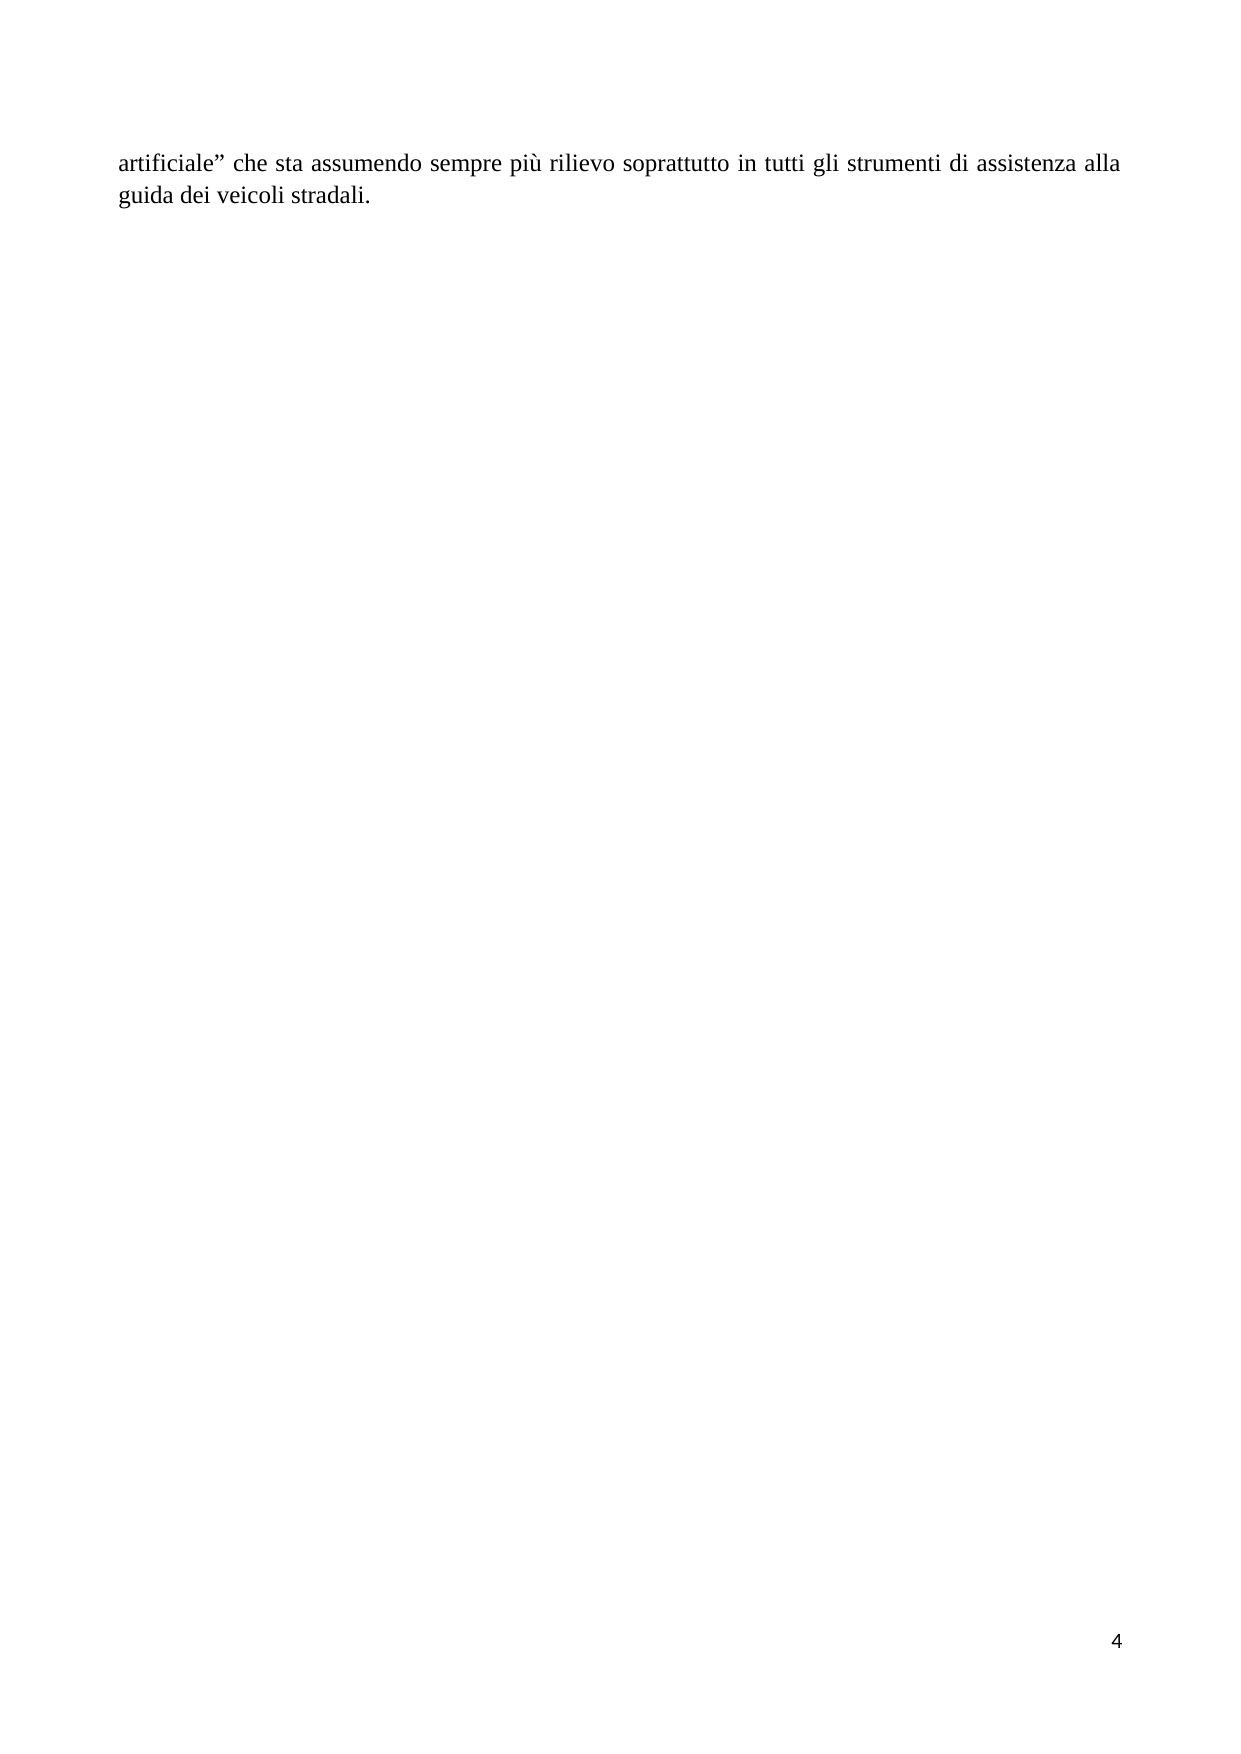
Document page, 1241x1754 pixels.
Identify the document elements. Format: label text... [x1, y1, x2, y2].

text artificiale” che sta assumendo sempre più rilievo soprattutto in tutti gli strumenti di assistenza alla guida dei veicoli stradali. [118, 148, 1122, 209]
